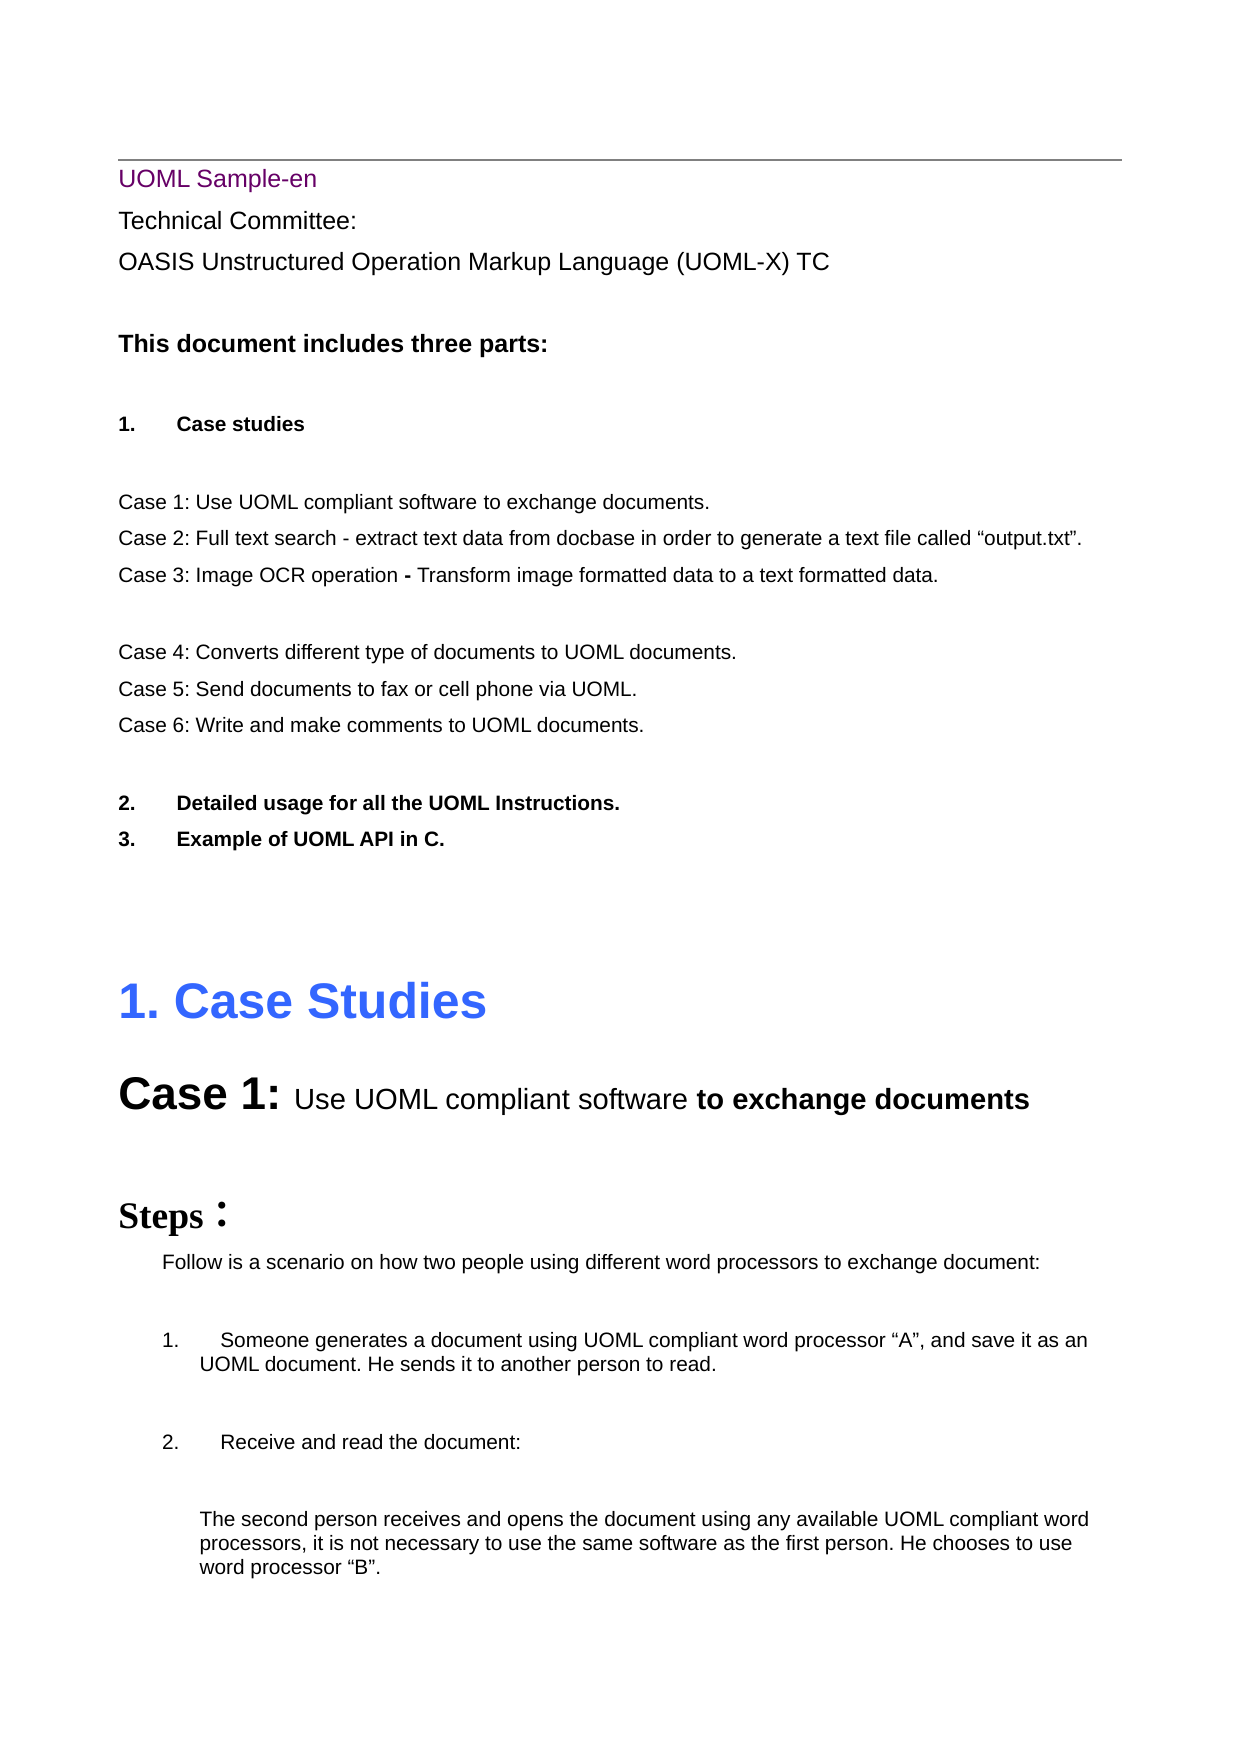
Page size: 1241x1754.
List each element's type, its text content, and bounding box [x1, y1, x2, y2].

text 2. Receive and read the document: [162, 1429, 1122, 1453]
text 1. Someone generates a document using UOML compliant word processor “A”, and save it as an UOML document. He sends it to another person to read. [162, 1328, 1122, 1376]
text 3. Example of UOML API in C. [118, 827, 1122, 851]
subtitle Steps： [118, 1194, 1122, 1238]
text Case 4: Converts different type of documents to UOML documents. [118, 640, 1122, 664]
text Case 3: Image OCR operation - Transform image formatted data to a text formatted data. [118, 562, 1122, 586]
text UOML Sample-en [118, 161, 1122, 193]
text 2. Detailed usage for all the UOML Instructions. [118, 791, 1122, 815]
text OASIS Unstructured Operation Markup Language (UOML-X) TC [118, 247, 1122, 276]
text Technical Committee: [118, 206, 1122, 234]
subtitle 1. Case Studies [118, 971, 1122, 1029]
text Case 2: Full text search - extract text data from docbase in order to generate a text file called “output.txt”. [118, 526, 1122, 550]
text This document includes three parts: [118, 329, 1122, 358]
text 1. Case studies [118, 412, 1122, 436]
text The second person receives and opens the document using any available UOML compliant word processors, it is not necessary to use the same software as the first person. He chooses to use word processor “B”. [199, 1507, 1122, 1579]
text Case 6: Write and make comments to UOML documents. [118, 713, 1122, 737]
text Case 1: Use UOML compliant software to exchange documents. [118, 489, 1122, 513]
subtitle Case 1: Use UOML compliant software to exchange documents [118, 1066, 1122, 1119]
text Case 5: Send documents to fax or cell phone via UOML. [118, 677, 1122, 701]
text Follow is a scenario on how two people using different word processors to exchange document: [118, 1250, 1122, 1274]
